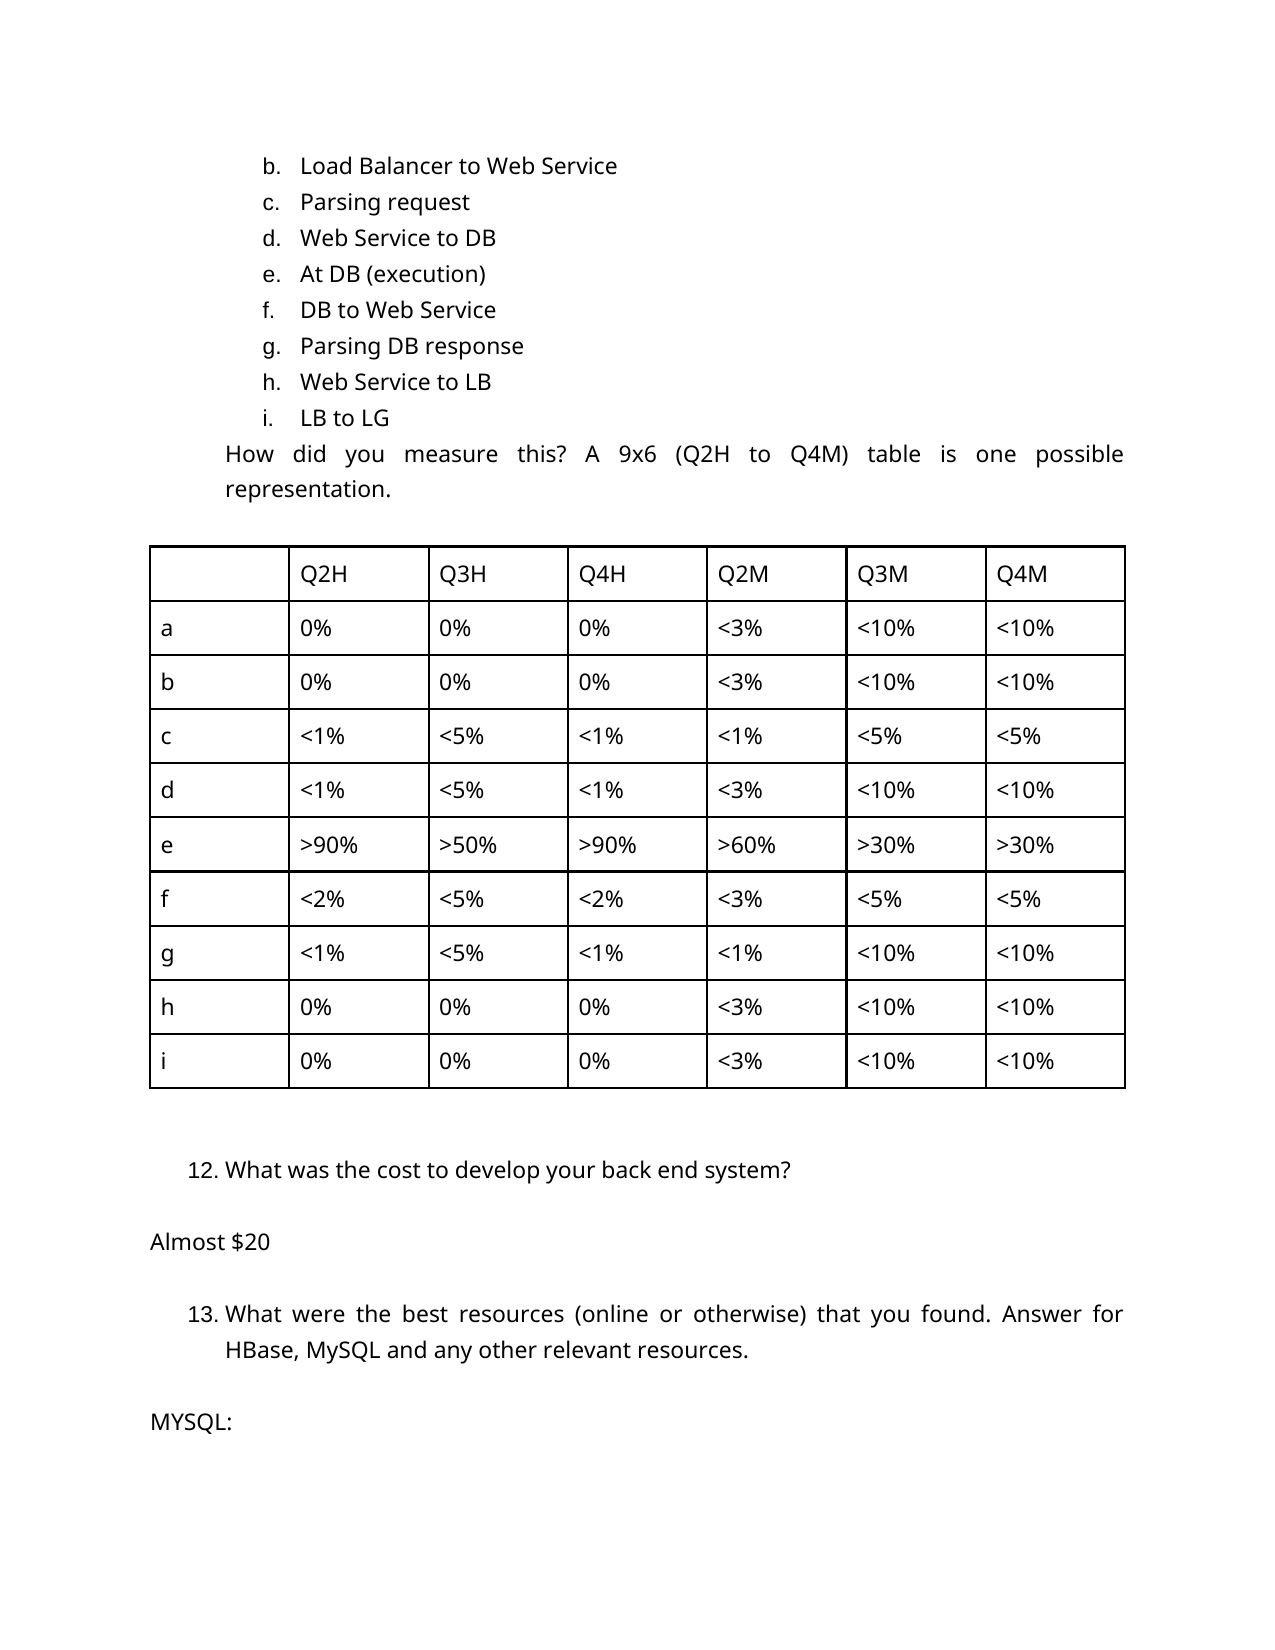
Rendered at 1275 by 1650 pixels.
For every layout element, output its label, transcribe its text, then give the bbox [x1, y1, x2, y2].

list Web Service to LB [262, 366, 1125, 397]
table_cell >30% [848, 818, 985, 870]
table_cell <1% [290, 710, 428, 762]
table_cell 0% [290, 656, 428, 708]
table_cell <3% [708, 602, 845, 654]
table_header Q2M [708, 548, 845, 599]
list DB to Web Service [262, 294, 1125, 325]
list Parsing DB response [262, 330, 1125, 361]
table_cell <1% [569, 927, 706, 979]
table_cell <10% [848, 656, 985, 708]
table_cell <1% [569, 764, 706, 816]
table_cell <10% [987, 927, 1124, 979]
list LB to LG [262, 402, 1125, 433]
table_cell a [151, 602, 288, 654]
list What were the best resources (online or otherwise) that you found. Answer for HBase, MySQL and any other relevant resources. [187, 1298, 1125, 1365]
table_cell g [151, 927, 288, 979]
table_cell >30% [987, 818, 1124, 870]
table_cell >50% [430, 818, 567, 870]
table_cell h [151, 981, 288, 1033]
table_cell <5% [987, 710, 1124, 762]
table_cell >90% [569, 818, 706, 870]
table_cell <5% [430, 927, 567, 979]
table_cell <10% [848, 602, 985, 654]
table_cell 0% [430, 1035, 567, 1087]
table_cell <10% [987, 602, 1124, 654]
table_cell <1% [290, 764, 428, 816]
text Almost $20 [150, 1226, 1125, 1257]
text How did you measure this? A 9x6 (Q2H to Q4M) table is one possible representation. [225, 437, 1125, 505]
table_cell 0% [430, 981, 567, 1033]
table_cell <5% [430, 710, 567, 762]
table_cell <1% [569, 710, 706, 762]
table_cell 0% [569, 656, 706, 708]
table_cell 0% [569, 981, 706, 1033]
table_cell <5% [987, 873, 1124, 924]
table_cell 0% [430, 602, 567, 654]
table_cell 0% [569, 602, 706, 654]
table_cell b [151, 656, 288, 708]
table_cell <1% [708, 710, 845, 762]
text MYSQL: [150, 1406, 1125, 1437]
table_cell d [151, 764, 288, 816]
table_cell <3% [708, 981, 845, 1033]
table_header [151, 548, 288, 599]
table_cell <3% [708, 764, 845, 816]
table_cell <10% [987, 981, 1124, 1033]
list Web Service to DB [262, 222, 1125, 253]
table_cell >60% [708, 818, 845, 870]
table_cell <10% [848, 981, 985, 1033]
table_cell <10% [848, 927, 985, 979]
table_cell <10% [987, 764, 1124, 816]
table_cell f [151, 873, 288, 924]
table_cell <2% [290, 873, 428, 924]
table_cell <10% [848, 764, 985, 816]
table_cell <10% [987, 1035, 1124, 1087]
table_cell <10% [987, 656, 1124, 708]
table_cell <3% [708, 656, 845, 708]
table_cell <5% [848, 710, 985, 762]
table_cell <3% [708, 1035, 845, 1087]
table_header Q3M [848, 548, 985, 599]
table_cell <1% [290, 927, 428, 979]
table_cell c [151, 710, 288, 762]
table_cell 0% [290, 981, 428, 1033]
table_header Q2H [290, 548, 428, 599]
list At DB (execution) [262, 258, 1125, 289]
table_cell 0% [569, 1035, 706, 1087]
list Load Balancer to Web Service [262, 150, 1125, 181]
table_header Q4H [569, 548, 706, 599]
table_cell e [151, 818, 288, 870]
table_cell <10% [848, 1035, 985, 1087]
table_cell <1% [708, 927, 845, 979]
table_cell <2% [569, 873, 706, 924]
list Parsing request [262, 186, 1125, 217]
table_cell <5% [430, 764, 567, 816]
table_cell >90% [290, 818, 428, 870]
table_cell 0% [290, 1035, 428, 1087]
table_cell <3% [708, 873, 845, 924]
table_cell i [151, 1035, 288, 1087]
table_cell <5% [430, 873, 567, 924]
table_cell 0% [430, 656, 567, 708]
table_cell 0% [290, 602, 428, 654]
list What was the cost to develop your back end system? [187, 1154, 1125, 1186]
table_header Q3H [430, 548, 567, 599]
table_cell <5% [848, 873, 985, 924]
table_header Q4M [987, 548, 1124, 599]
